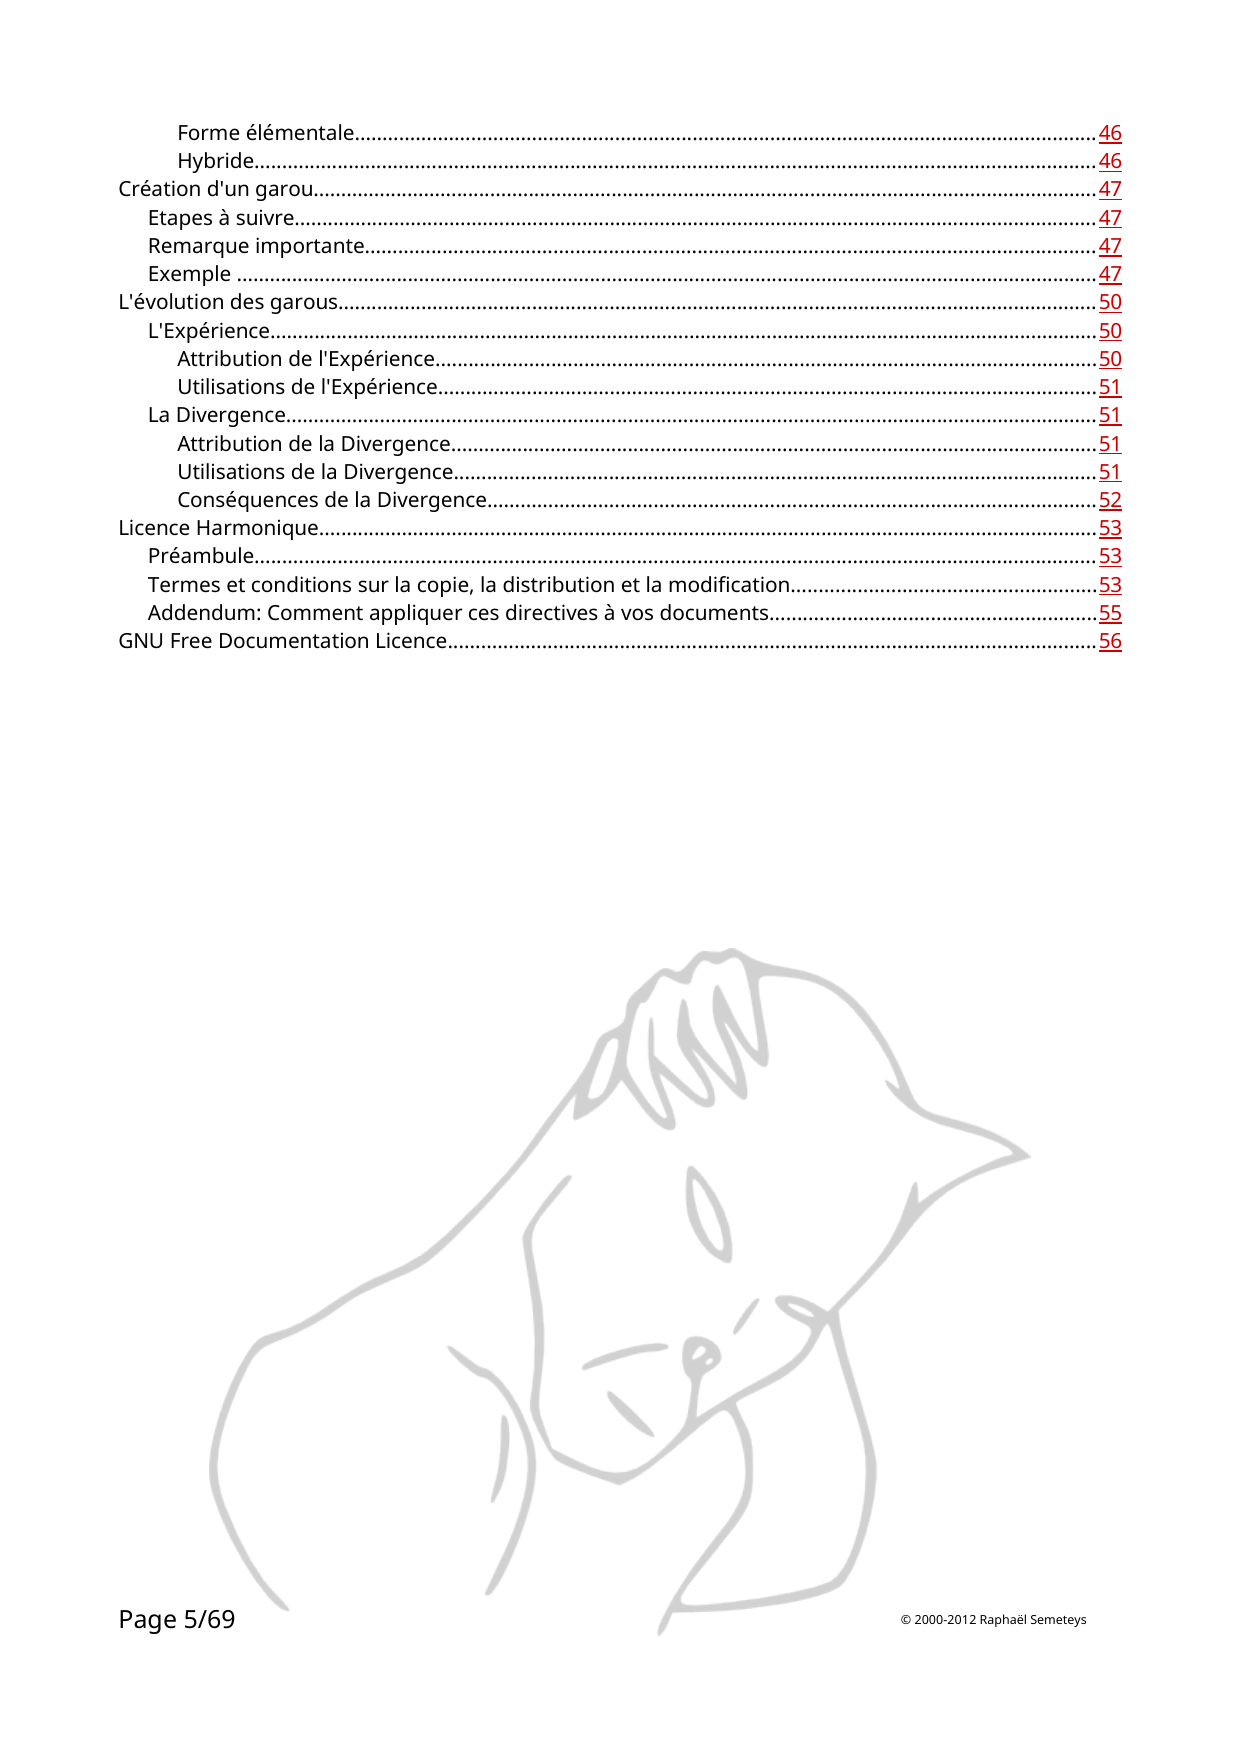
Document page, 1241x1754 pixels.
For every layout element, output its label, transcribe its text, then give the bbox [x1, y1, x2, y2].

text Attribution de l'Expérience 50 [177, 344, 1122, 372]
text L'évolution des garous 50 [118, 287, 1122, 316]
text Exemple 47 [148, 259, 1122, 287]
text Remarque importante 47 [148, 231, 1122, 259]
text Hybride 46 [177, 146, 1122, 174]
text Création d'un garou 47 [118, 174, 1122, 203]
text Utilisations de l'Expérience 51 [177, 372, 1122, 400]
text Termes et conditions sur la copie, la distribution et la modification 53 [148, 570, 1122, 598]
text Attribution de la Divergence 51 [177, 429, 1122, 457]
text L'Expérience 50 [148, 316, 1122, 344]
text Conséquences de la Divergence 52 [177, 485, 1122, 513]
text Préambule 53 [148, 542, 1122, 570]
text Licence Harmonique 53 [118, 513, 1122, 542]
text Etapes à suivre 47 [148, 203, 1122, 231]
text Addendum: Comment appliquer ces directives à vos documents 55 [148, 598, 1122, 626]
text Utilisations de la Divergence 51 [177, 457, 1122, 485]
text La Divergence 51 [148, 400, 1122, 429]
text Forme élémentale 46 [177, 118, 1122, 146]
text GNU Free Documentation Licence 56 [118, 626, 1122, 654]
picture [220, 948, 1021, 1636]
